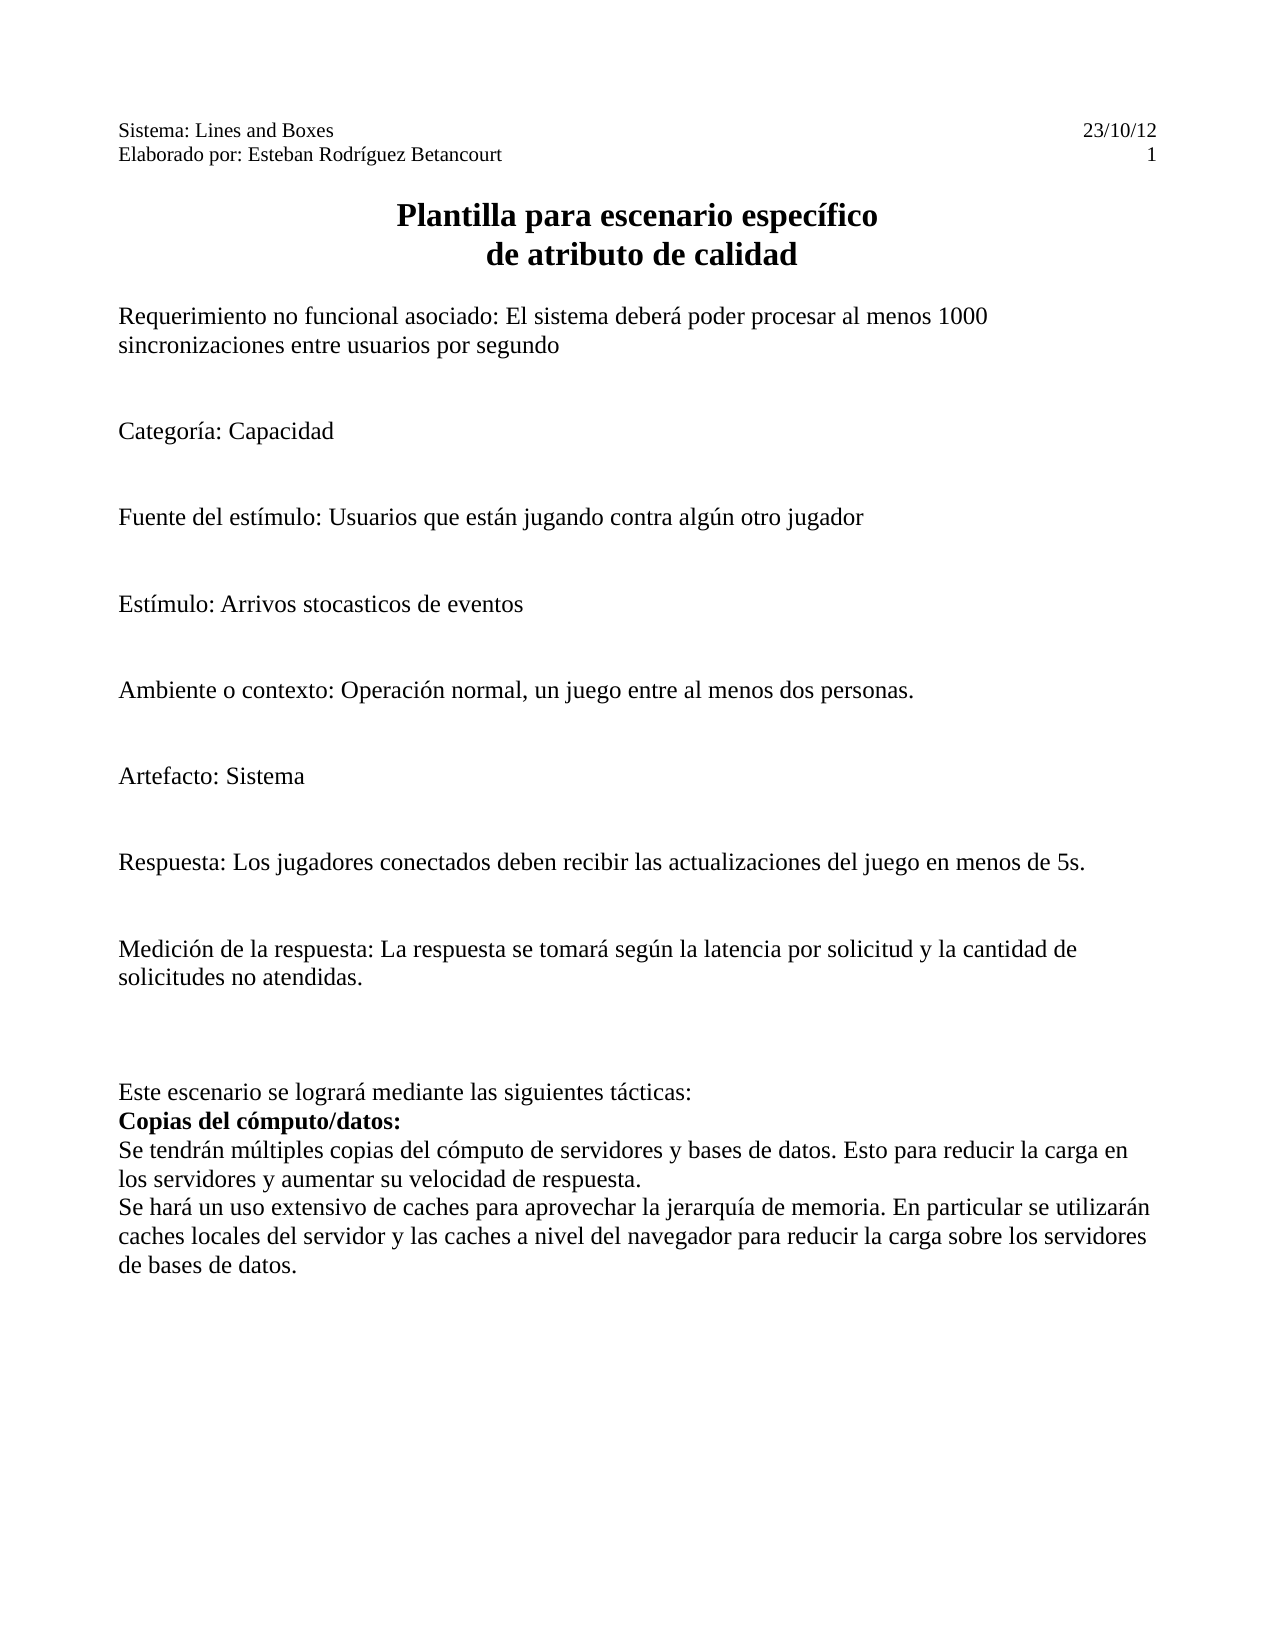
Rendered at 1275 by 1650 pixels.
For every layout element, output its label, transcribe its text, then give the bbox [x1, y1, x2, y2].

text Este escenario se logrará mediante las siguientes tácticas: [118, 1077, 1157, 1106]
text Se hará un uso extensivo de caches para aprovechar la jerarquía de memoria. En particular se utilizarán caches locales del servidor y las caches a nivel del navegador para reducir la carga sobre los servidores de bases de datos. [118, 1192, 1157, 1279]
text Medición de la respuesta: La respuesta se tomará según la latencia por solicitud y la cantidad de solicitudes no atendidas. [118, 934, 1157, 991]
text Se tendrán múltiples copias del cómputo de servidores y bases de datos. Esto para reducir la carga en los servidores y aumentar su velocidad de respuesta. [118, 1135, 1157, 1192]
text Estímulo: Arrivos stocasticos de eventos [118, 589, 1157, 617]
text de atributo de calidad [118, 234, 1157, 272]
text Fuente del estímulo: Usuarios que están jugando contra algún otro jugador [118, 502, 1157, 531]
text Ambiente o contexto: Operación normal, un juego entre al menos dos personas. [118, 675, 1157, 704]
text Artefacto: Sistema [118, 761, 1157, 790]
text Requerimiento no funcional asociado: El sistema deberá poder procesar al menos 1000 sincronizaciones entre usuarios por segundo [118, 301, 1157, 359]
text Categoría: Capacidad [118, 416, 1157, 445]
text Copias del cómputo/datos: [118, 1106, 1157, 1135]
text Plantilla para escenario específico [118, 196, 1157, 234]
text Respuesta: Los jugadores conectados deben recibir las actualizaciones del juego en menos de 5s. [118, 847, 1157, 876]
